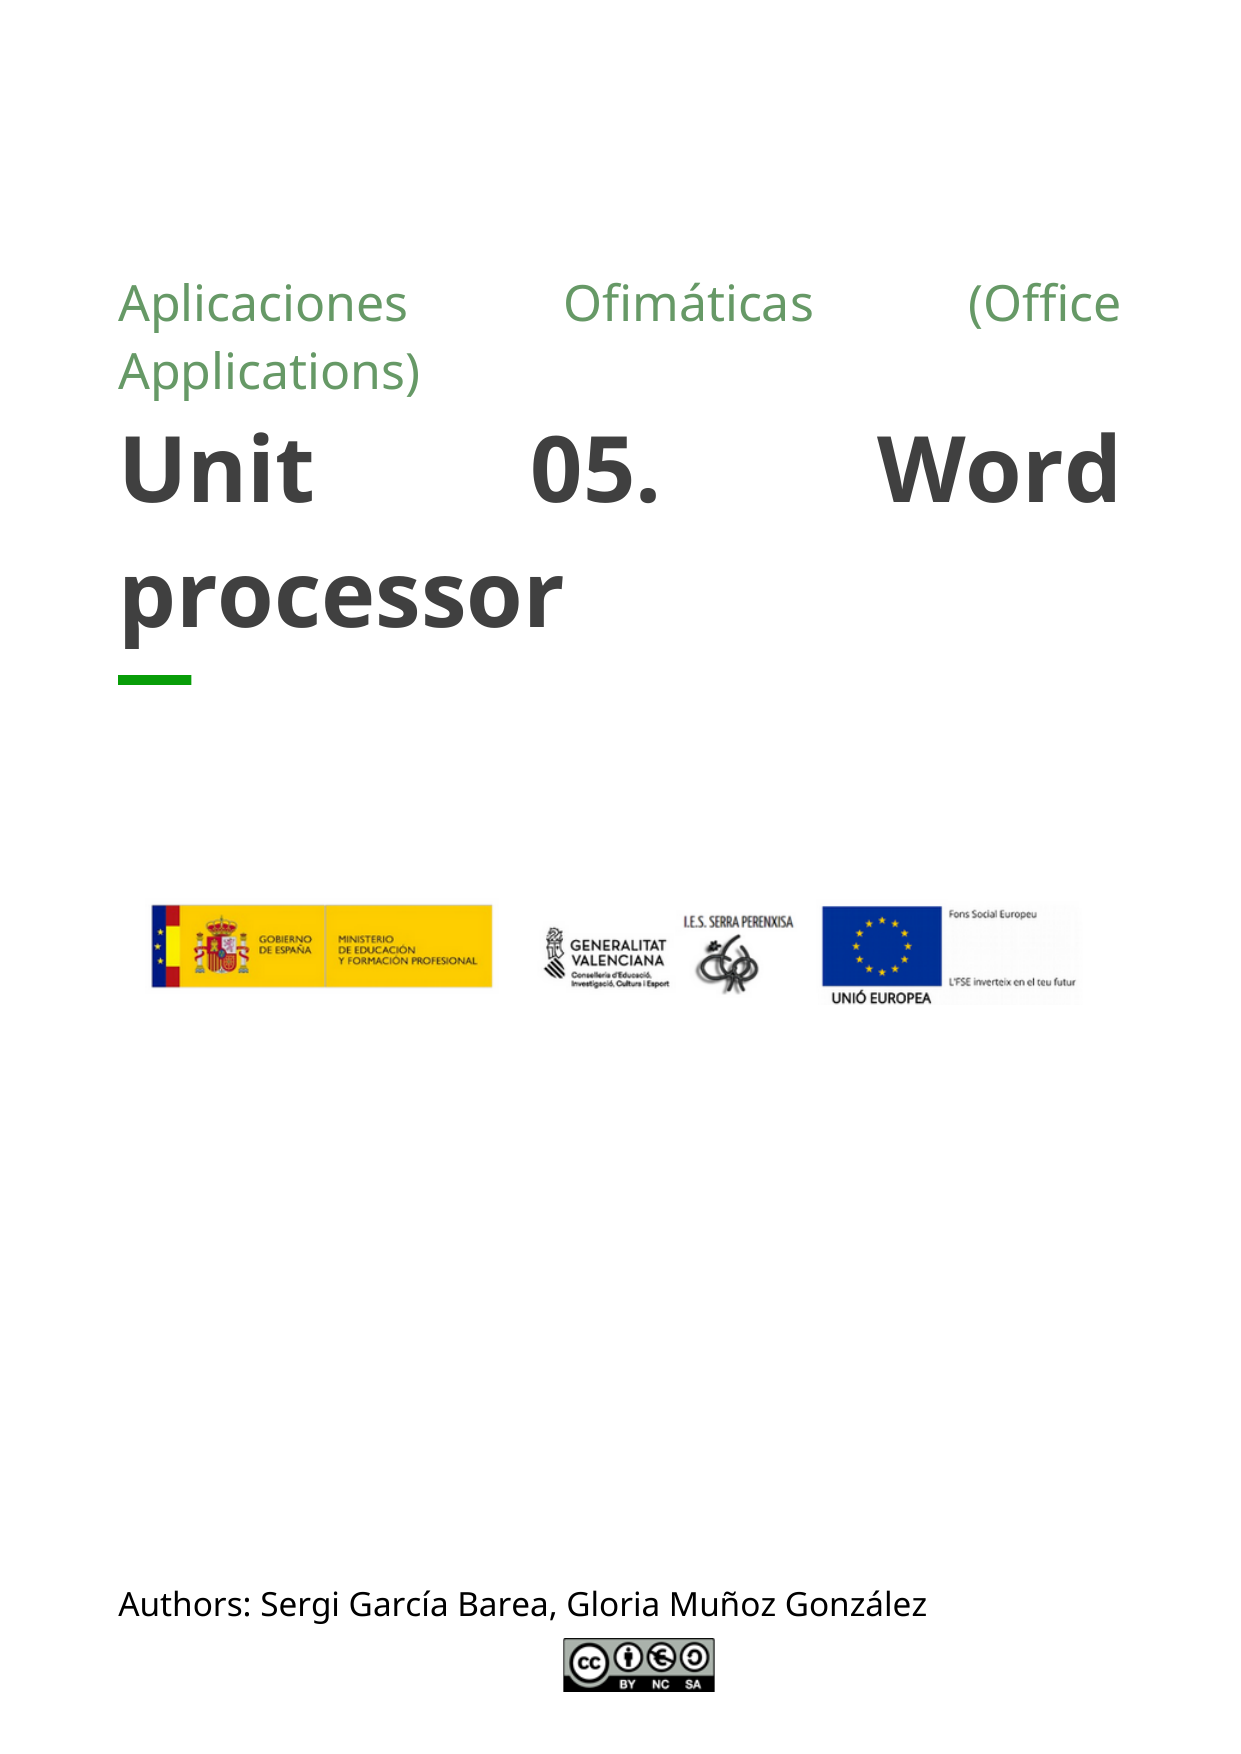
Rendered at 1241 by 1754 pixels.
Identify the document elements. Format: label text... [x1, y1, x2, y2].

picture [563, 1638, 715, 1692]
picture [118, 675, 192, 685]
text Authors: Sergi García Barea, Gloria Muñoz González [118, 1581, 1122, 1627]
title Aplicaciones Ofimáticas (Office Applications) Unit 05. Word processor [118, 268, 1122, 654]
picture [118, 885, 1123, 1005]
